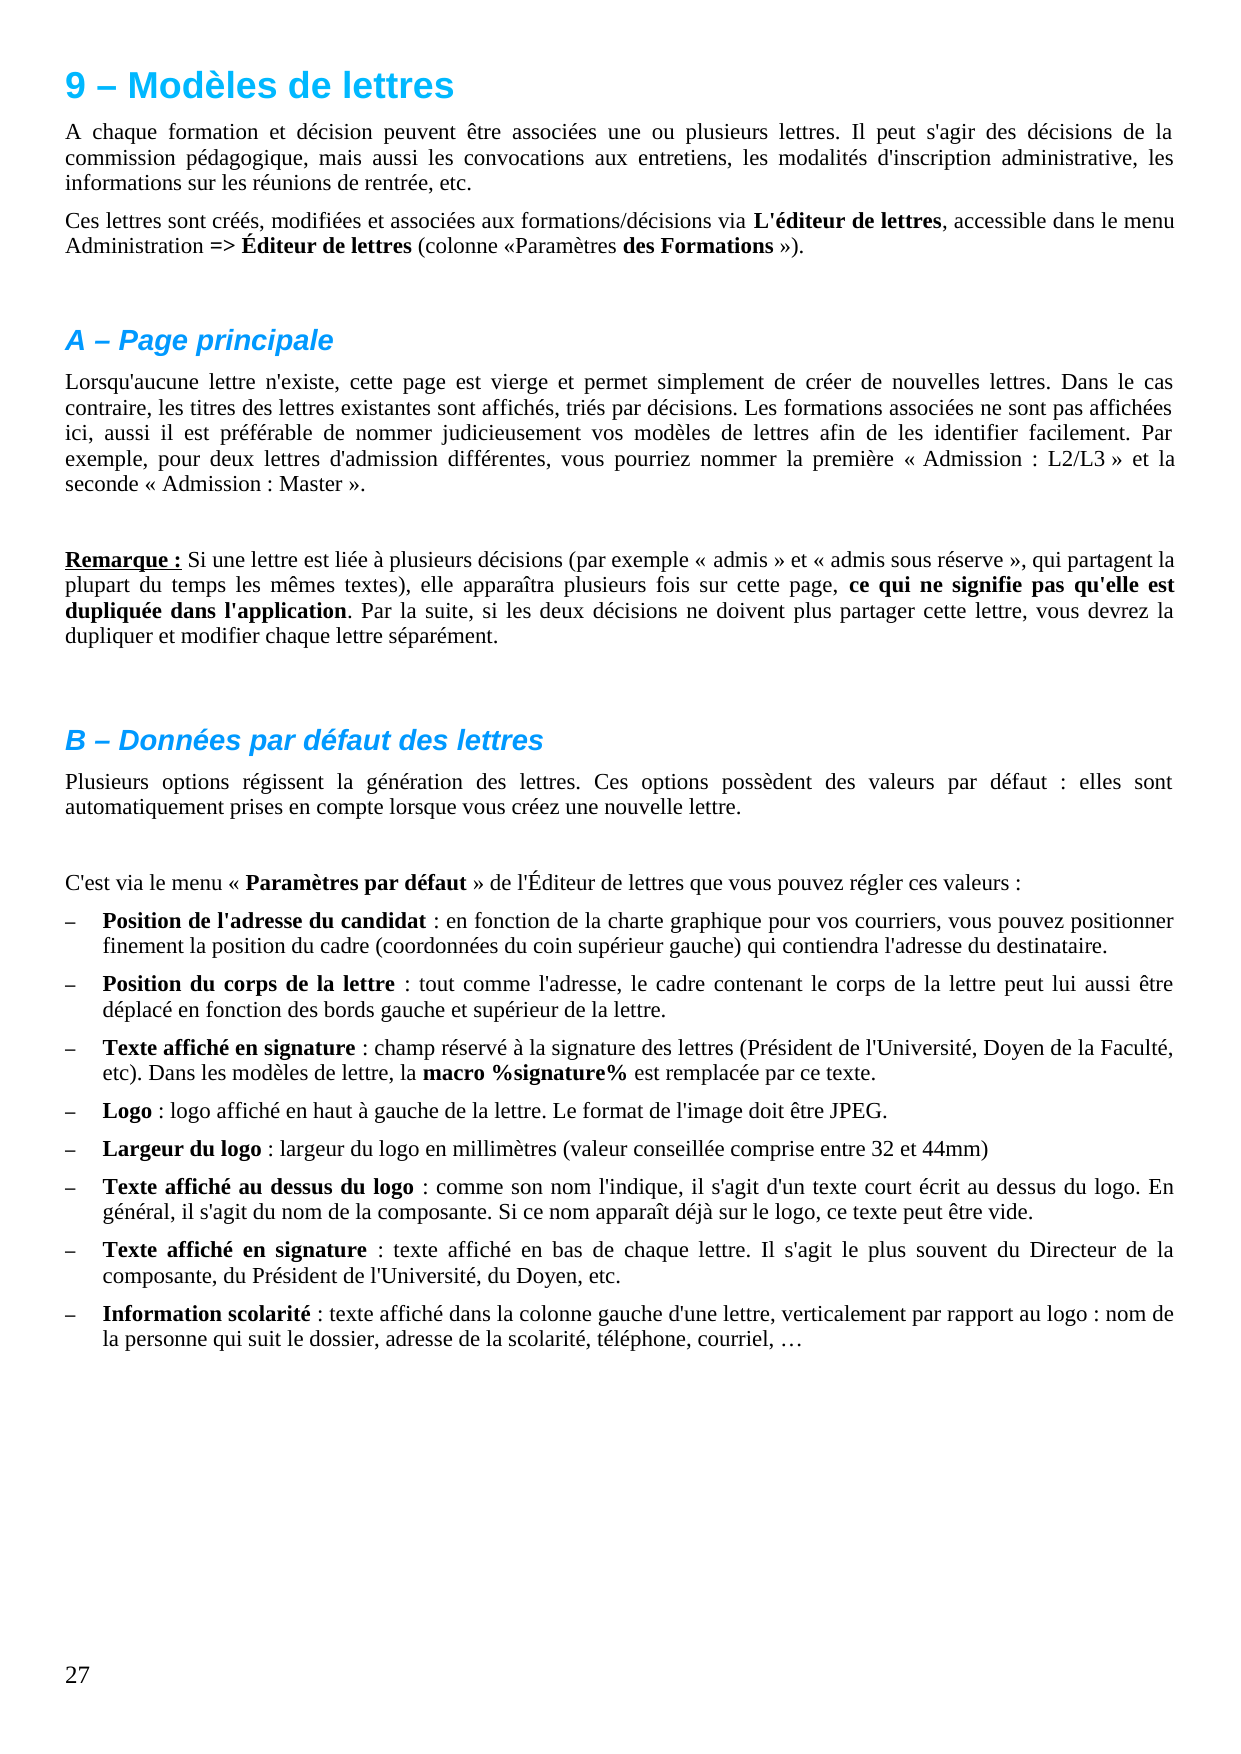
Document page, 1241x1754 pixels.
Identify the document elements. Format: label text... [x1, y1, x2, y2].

text Plusieurs options régissent la génération des lettres. Ces options possèdent des valeurs par défaut : elles sont automatiquement prises en compte lorsque vous créez une nouvelle lettre. [65, 769, 1175, 820]
text C'est via le menu « Paramètres par défaut » de l'Éditeur de lettres que vous pouvez régler ces valeurs : [65, 870, 1175, 896]
text Ces lettres sont créés, modifiées et associées aux formations/décisions via L'éditeur de lettres, accessible dans le menu Administration => Éditeur de lettres (colonne «Paramètres des Formations »). [65, 208, 1175, 259]
list Texte affiché au dessus du logo : comme son nom l'indique, il s'agit d'un texte court écrit au dessus du logo. En général, il s'agit du nom de la composante. Si ce nom apparaît déjà sur le logo, ce texte peut être vide. [65, 1174, 1175, 1225]
text Lorsqu'aucune lettre n'existe, cette page est vierge et permet simplement de créer de nouvelles lettres. Dans le cas contraire, les titres des lettres existantes sont affichés, triés par décisions. Les formations associées ne sont pas affichées ici, aussi il est préférable de nommer judicieusement vos modèles de lettres afin de les identifier facilement. Par exemple, pour deux lettres d'admission différentes, vous pourriez nommer la première « Admission : L2/L3 » et la seconde « Admission : Master ». [65, 369, 1175, 496]
list Texte affiché en signature : champ réservé à la signature des lettres (Président de l'Université, Doyen de la Faculté, etc). Dans les modèles de lettre, la macro %signature% est remplacée par ce texte. [65, 1035, 1175, 1086]
text Remarque : Si une lettre est liée à plusieurs décisions (par exemple « admis » et « admis sous réserve », qui partagent la plupart du temps les mêmes textes), elle apparaîtra plusieurs fois sur cette page, ce qui ne signifie pas qu'elle est dupliquée dans l'application. Par la suite, si les deux décisions ne doivent plus partager cette lettre, vous devrez la dupliquer et modifier chaque lettre séparément. [65, 547, 1175, 648]
list Texte affiché en signature : texte affiché en bas de chaque lettre. Il s'agit le plus souvent du Directeur de la composante, du Président de l'Université, du Doyen, etc. [65, 1237, 1175, 1288]
list Largeur du logo : largeur du logo en millimètres (valeur conseillée comprise entre 32 et 44mm) [65, 1136, 1175, 1161]
list Information scolarité : texte affiché dans la colonne gauche d'une lettre, verticalement par rapport au logo : nom de la personne qui suit le dossier, adresse de la scolarité, téléphone, courriel, … [65, 1301, 1175, 1351]
list Position du corps de la lettre : tout comme l'adresse, le cadre contenant le corps de la lettre peut lui aussi être déplacé en fonction des bords gauche et supérieur de la lettre. [65, 971, 1175, 1022]
subtitle 9 – Modèles de lettres [65, 65, 1175, 107]
text A chaque formation et décision peuvent être associées une ou plusieurs lettres. Il peut s'agir des décisions de la commission pédagogique, mais aussi les convocations aux entretiens, les modalités d'inscription administrative, les informations sur les réunions de rentrée, etc. [65, 119, 1175, 196]
list Position de l'adresse du candidat : en fonction de la charte graphique pour vos courriers, vous pouvez positionner finement la position du cadre (coordonnées du coin supérieur gauche) qui contiendra l'adresse du destinataire. [65, 908, 1175, 959]
subtitle B – Données par défaut des lettres [65, 724, 1175, 756]
subtitle A – Page principale [65, 324, 1175, 357]
list Logo : logo affiché en haut à gauche de la lettre. Le format de l'image doit être JPEG. [65, 1098, 1175, 1123]
